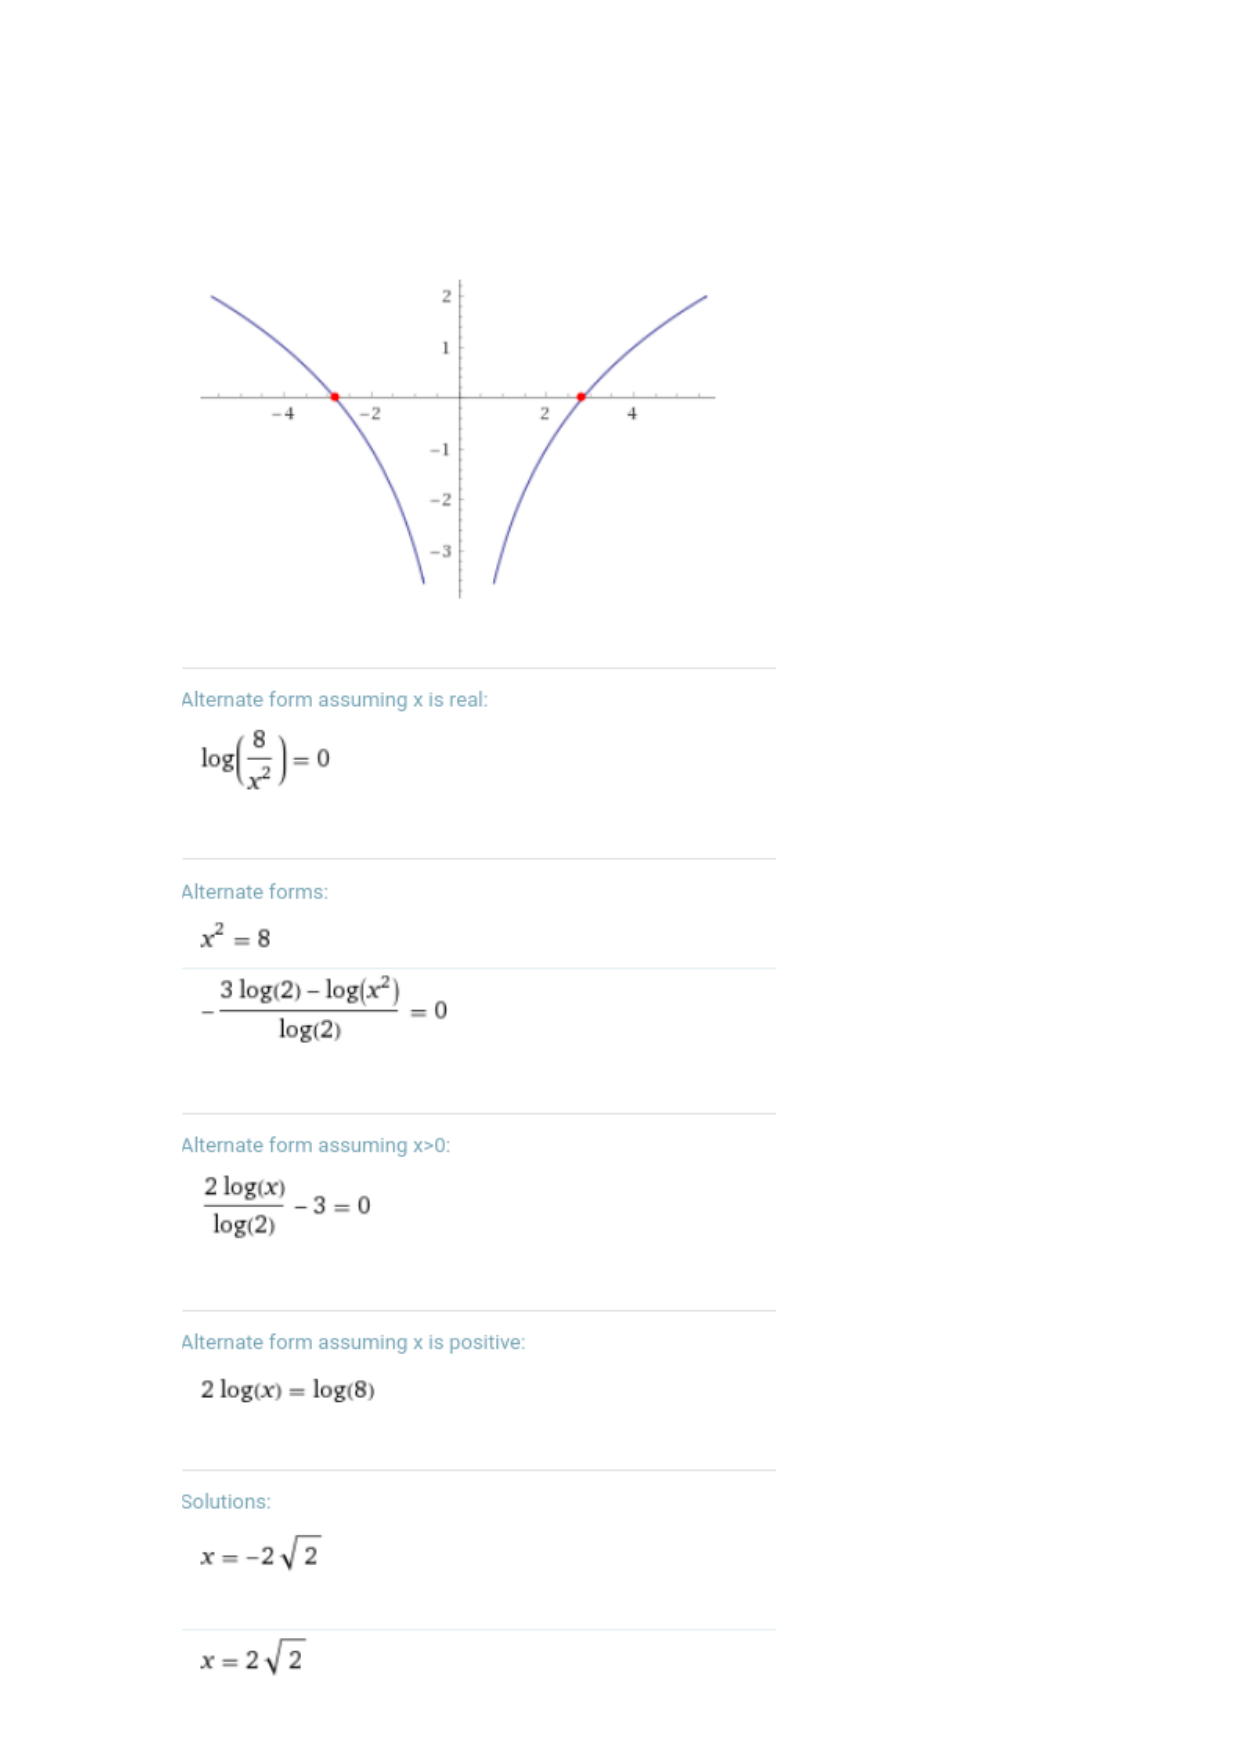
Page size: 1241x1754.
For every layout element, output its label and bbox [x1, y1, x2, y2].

picture [182, 269, 777, 1698]
